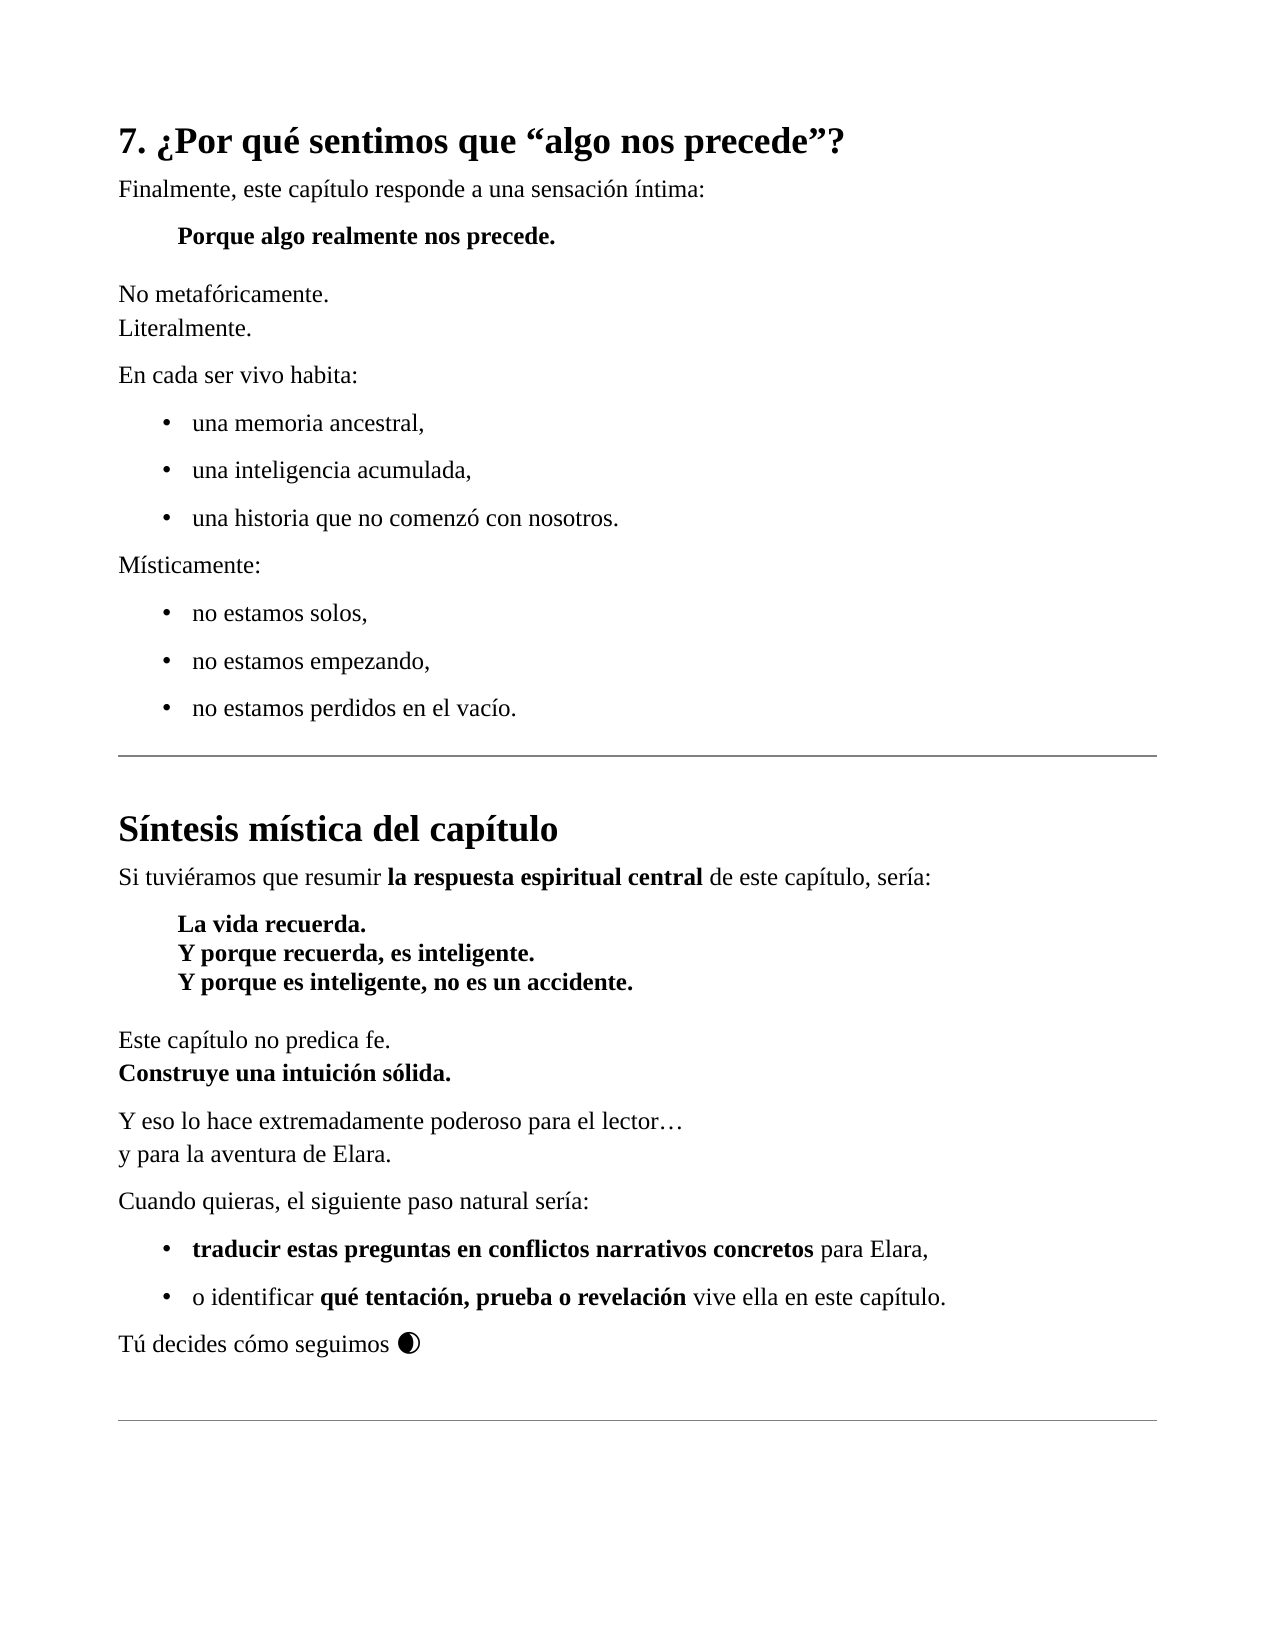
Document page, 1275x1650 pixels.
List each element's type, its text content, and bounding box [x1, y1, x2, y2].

text No metafóricamente. Literalmente. [118, 279, 1157, 341]
text Este capítulo no predica fe. Construye una intuición sólida. [118, 1025, 1157, 1087]
text Y eso lo hace extremadamente poderoso para el lector… y para la aventura de Elara. [118, 1106, 1157, 1167]
list una memoria ancestral, [162, 408, 1157, 437]
text Místicamente: [118, 551, 1157, 579]
list o identificar qué tentación, prueba o revelación vive ella en este capítulo. [162, 1282, 1157, 1310]
text Tú decides cómo seguimos 🌒 [118, 1329, 1157, 1358]
list traducir estas preguntas en conflictos narrativos concretos para Elara, [162, 1234, 1157, 1263]
list no estamos empezando, [162, 646, 1157, 674]
list una inteligencia acumulada, [162, 455, 1157, 484]
text Porque algo realmente nos precede. [177, 221, 1098, 250]
subtitle 7. ¿Por qué sentimos que “algo nos precede”? [118, 118, 1157, 161]
text Si tuviéramos que resumir la respuesta espiritual central de este capítulo, sería: [118, 862, 1157, 891]
list una historia que no comenzó con nosotros. [162, 503, 1157, 532]
list no estamos perdidos en el vacío. [162, 693, 1157, 722]
list no estamos solos, [162, 598, 1157, 627]
subtitle Síntesis mística del capítulo [118, 806, 1157, 849]
text La vida recuerda. Y porque recuerda, es inteligente. Y porque es inteligente, no es un accidente. [177, 909, 1098, 996]
text Cuando quieras, el siguiente paso natural sería: [118, 1186, 1157, 1215]
text En cada ser vivo habita: [118, 360, 1157, 389]
text Finalmente, este capítulo responde a una sensación íntima: [118, 174, 1157, 202]
